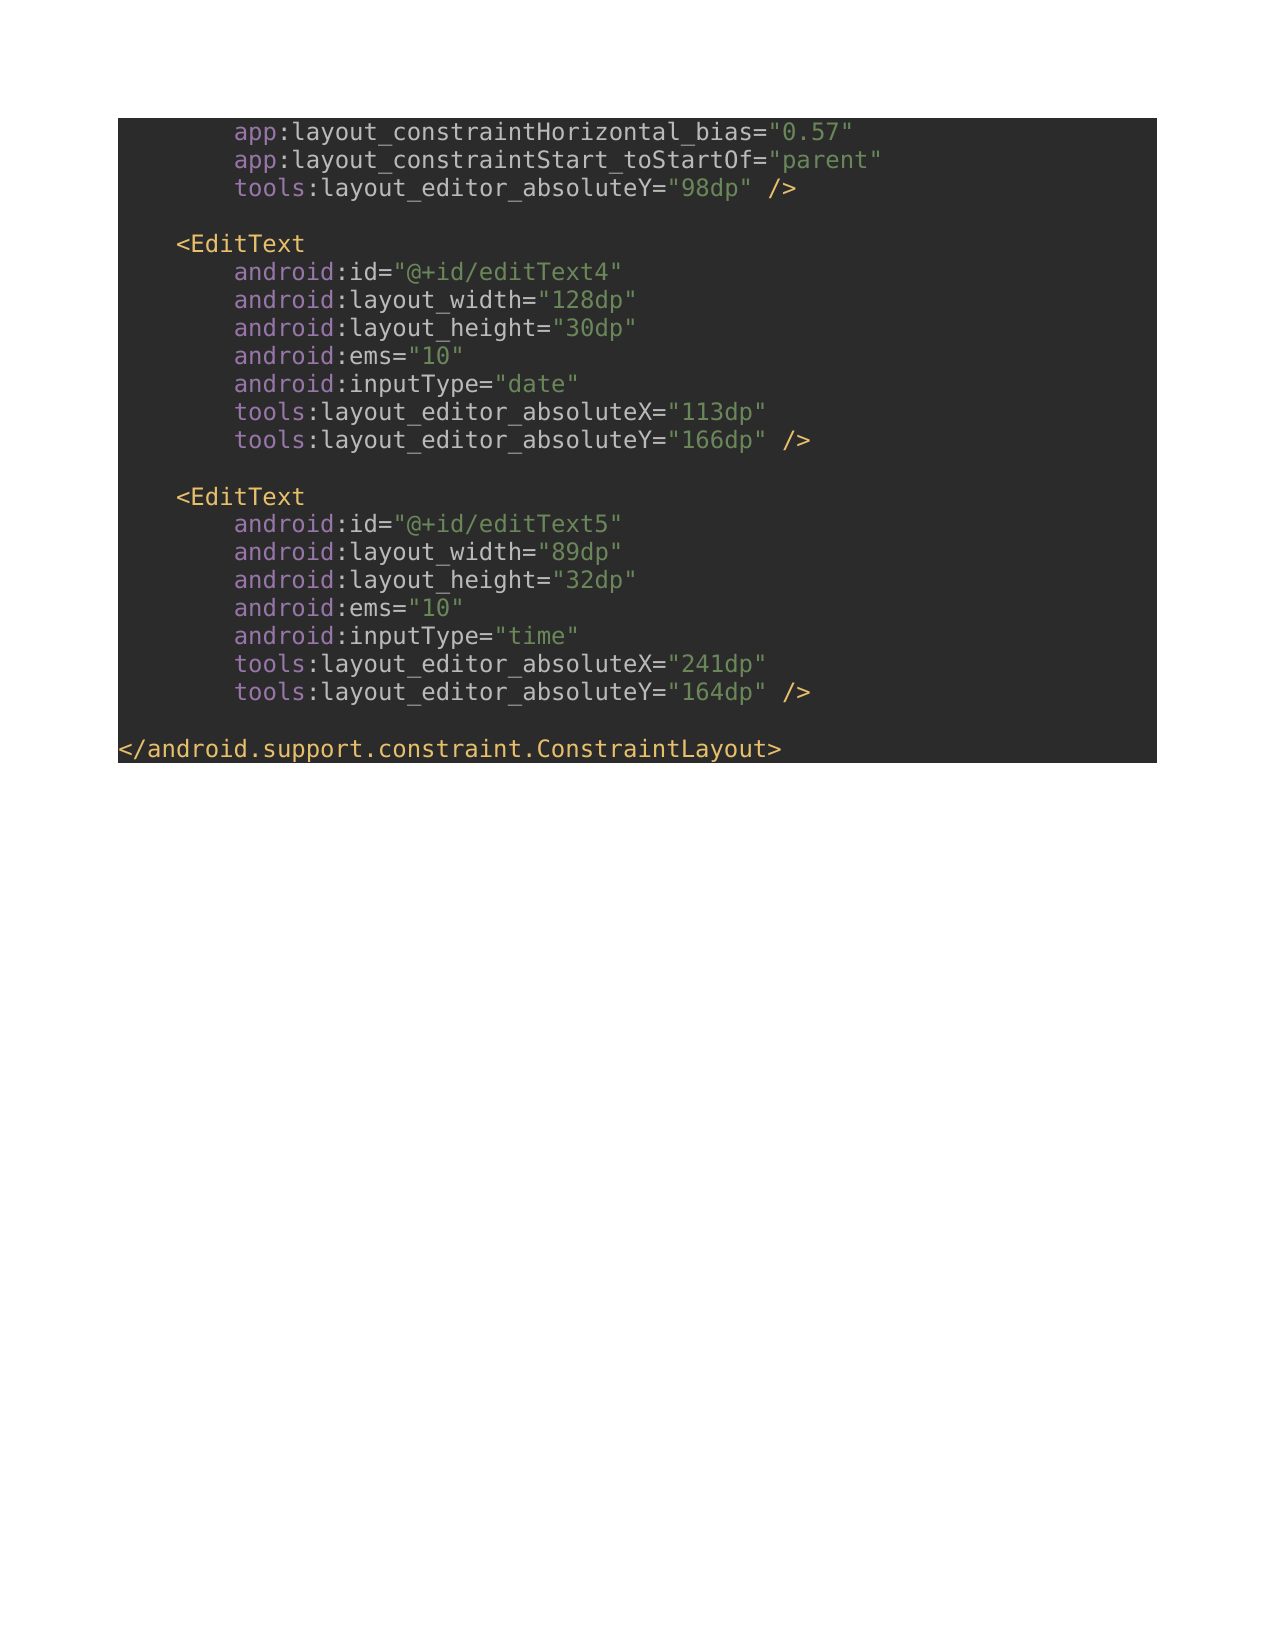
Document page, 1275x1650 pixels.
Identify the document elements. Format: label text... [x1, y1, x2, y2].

text app:layout_constraintHorizontal_bias="0.57" app:layout_constraintStart_toStartOf="parent" tools:layout_editor_absoluteY="98dp" /> <EditText android:id="@+id/editText4" android:layout_width="128dp" android:layout_height="30dp" android:ems="10" android:inputType="date" tools:layout_editor_absoluteX="113dp" tools:layout_editor_absoluteY="166dp" /> <EditText android:id="@+id/editText5" android:layout_width="89dp" android:layout_height="32dp" android:ems="10" android:inputType="time" tools:layout_editor_absoluteX="241dp" tools:layout_editor_absoluteY="164dp" /> </android.support.constraint.ConstraintLayout> [118, 118, 1157, 763]
